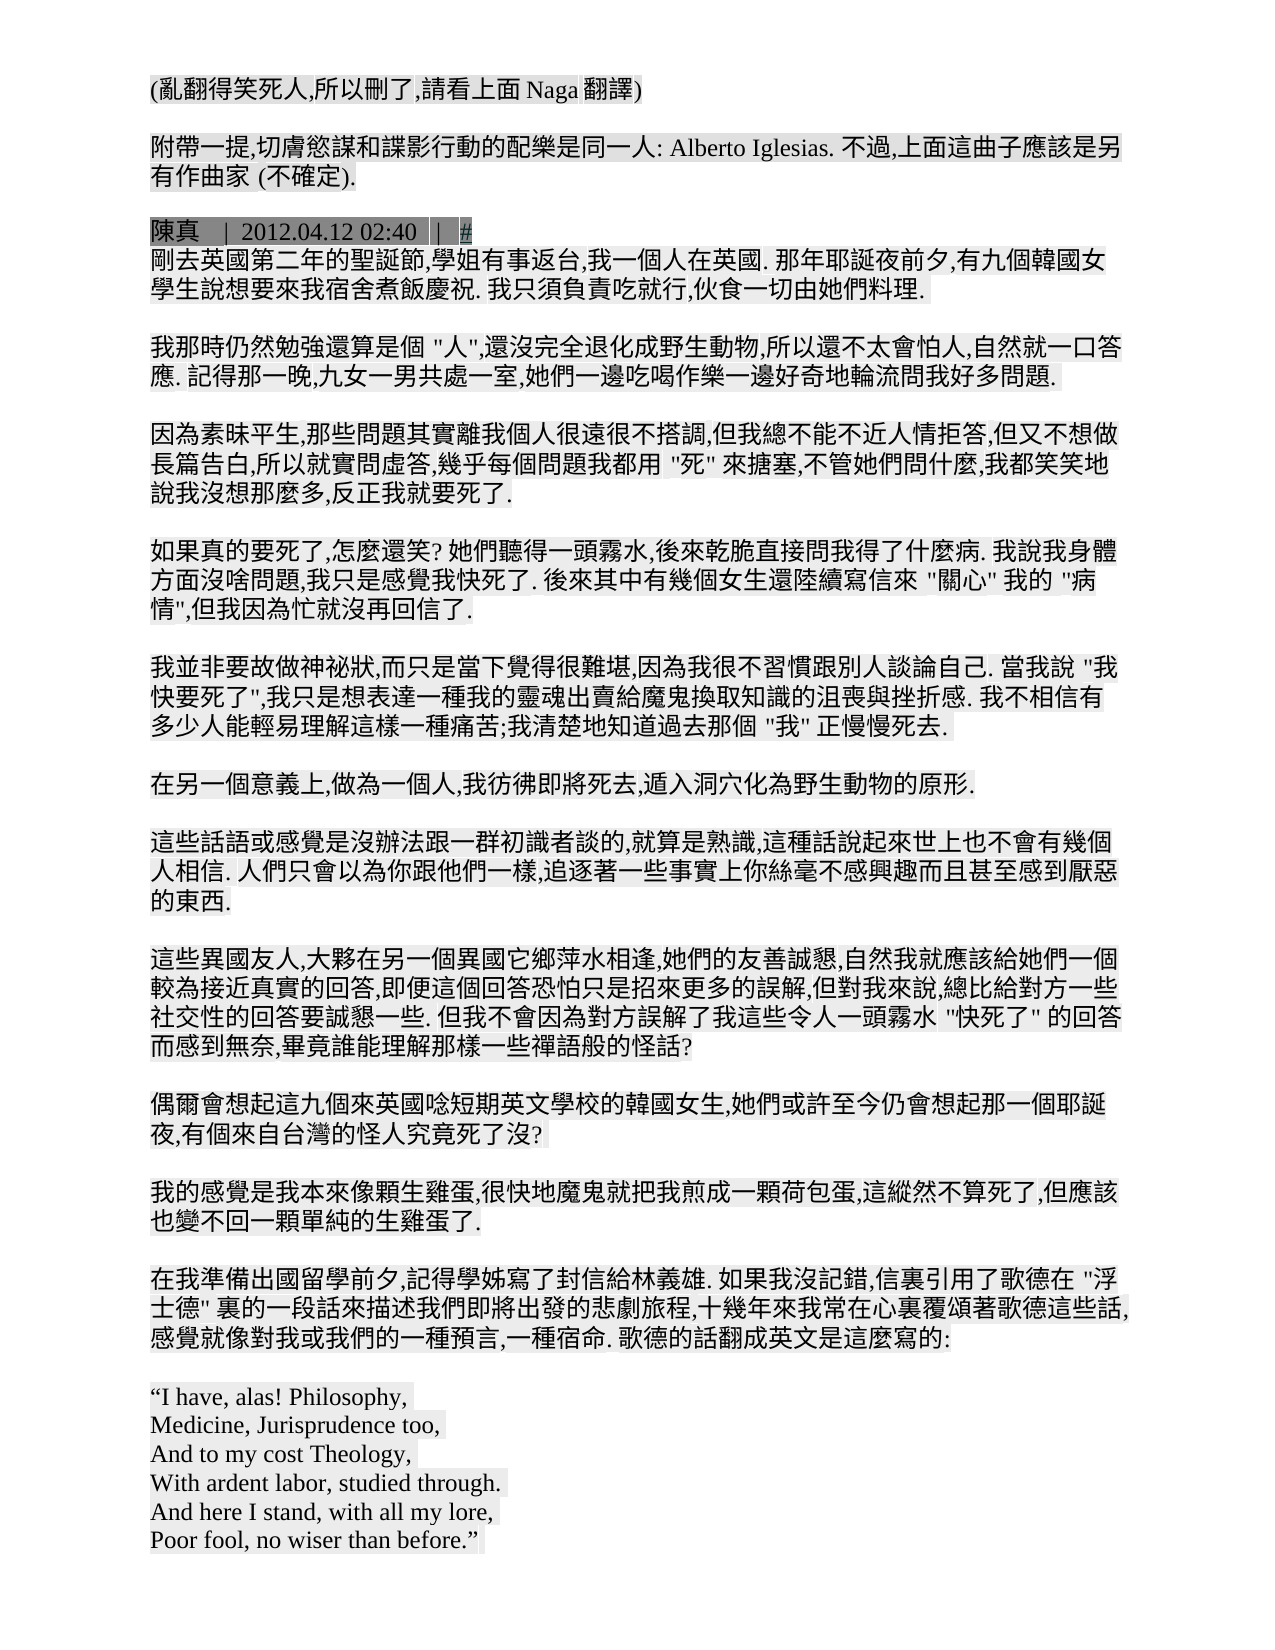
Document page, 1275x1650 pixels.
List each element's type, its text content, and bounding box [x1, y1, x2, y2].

text 剛去英國第二年的聖誕節,學姐有事返台,我一個人在英國. 那年耶誕夜前夕,有九個韓國女學生說想要來我宿舍煮飯慶祝. 我只須負責吃就行,伙食一切由她們料理. 我那時仍然勉強還算是個 "人",還沒完全退化成野生動物,所以還不太會怕人,自然就一口答應. 記得那一晚,九女一男共處一室,她們一邊吃喝作樂一邊好奇地輪流問我好多問題. 因為素昧平生,那些問題其實離我個人很遠很不搭調,但我總不能不近人情拒答,但又不想做長篇告白,所以就實問虛答,幾乎每個問題我都用 "死" 來搪塞,不管她們問什麼,我都笑笑地說我沒想那麼多,反正我就要死了. 如果真的要死了,怎麼還笑? 她們聽得一頭霧水,後來乾脆直接問我得了什麼病. 我說我身體方面沒啥問題,我只是感覺我快死了. 後來其中有幾個女生還陸續寫信來 "關心" 我的 "病情",但我因為忙就沒再回信了. 我並非要故做神祕狀,而只是當下覺得很難堪,因為我很不習慣跟別人談論自己. 當我說 "我快要死了",我只是想表達一種我的靈魂出賣給魔鬼換取知識的沮喪與挫折感. 我不相信有多少人能輕易理解這樣一種痛苦;我清楚地知道過去那個 "我" 正慢慢死去. 在另一個意義上,做為一個人,我彷彿即將死去,遁入洞穴化為野生動物的原形. 這些話語或感覺是沒辦法跟一群初識者談的,就算是熟識,這種話說起來世上也不會有幾個人相信. 人們只會以為你跟他們一樣,追逐著一些事實上你絲毫不感興趣而且甚至感到厭惡的東西. 這些異國友人,大夥在另一個異國它鄉萍水相逢,她們的友善誠懇,自然我就應該給她們一個較為接近真實的回答,即便這個回答恐怕只是招來更多的誤解,但對我來說,總比給對方一些社交性的回答要誠懇一些. 但我不會因為對方誤解了我這些令人一頭霧水 "快死了" 的回答而感到無奈,畢竟誰能理解那樣一些禪語般的怪話? 偶爾會想起這九個來英國唸短期英文學校的韓國女生,她們或許至今仍會想起那一個耶誕夜,有個來自台灣的怪人究竟死了沒? 我的感覺是我本來像顆生雞蛋,很快地魔鬼就把我煎成一顆荷包蛋,這縱然不算死了,但應該也變不回一顆單純的生雞蛋了. 在我準備出國留學前夕,記得學姊寫了封信給林義雄. 如果我沒記錯,信裏引用了歌德在 "浮士德" 裏的一段話來描述我們即將出發的悲劇旅程,十幾年來我常在心裏覆頌著歌德這些話,感覺就像對我或我們的一種預言,一種宿命. 歌德的話翻成英文是這麼寫的: “I have, alas! Philosophy, Medicine, Jurisprudence too, And to my cost Theology, With ardent labor, studied through. And here I stand, with all my lore, Poor fool, no wiser than before.” ― Johann Wolfgang von Goethe 我向來不懂翻譯,更不敢翻譯如此神聖的作品,但中國人民大學網站有一段中文翻譯,如下.翻得極爛(我應該可以翻得比這好一些),但仍可供各位參考. 曾經跟魔鬼打過交道的,或許都該在那同樣憂鬱的夜裏,放聲一哭. --浮士德-- 一個有高高拱頂的、狹窄的哥德式房間。 浮士德不安地坐在書桌旁的扶手椅裏。 浮士德：唉！我現在已對哲學， 法律還有醫學， 而且，可惜，還有神學， 都進行過刻苦的攻讀。 可我還是那麽愚蠢可憐， 一點也不比從前聰明！ 稱爲碩士，甚至稱爲博士， 大約有十來年光景， 我牽著學生們的鼻子， 上下穿越，縱橫馳騁， 我明白，其實我們無知得很！ 這簡直讓我心中如焚。 雖然我勝過一切浮華之士， 博士、碩士、文書和教士； 我不被疑慮與疑惑擊潰， 也不怕地獄與魔鬼—— 但因此一切歡愉離我遠去， 我並不以真知灼見自欺， 也不自稱我能有所教正， 讓人類進步，改過自新。 我既無財産又無金錢， 也沒有塵世的榮耀威嚴； 狗也不願如此偷生！ 因此我向魔術獻身， 以通過精靈的魔力， 讓我獲取某種秘密； 我不需要再出酸汗， 把不知之事向人胡談； 讓我知道，這世界的內核 由什麼將其連結組合， 讓我看清一切活力和種子， 而不再求諸語言文字。 啊，溫柔的月光，我多麼希望， 你最後一次見我痛苦悲傷， 多少次我坐在這書案前 深夜不眠，等待你的出現： 憂鬱的朋友，你終於光臨， 在這些書籍和紙張間停留！ [150, 246, 1125, 1554]
text (亂翻得笑死人,所以刪了,請看上面Naga翻譯) 附帶一提,切膚慾謀和諜影行動的配樂是同一人: Alberto Iglesias. 不過,上面這曲子應該是另有作曲家 (不確定). [150, 75, 1125, 192]
text 陳真 | 2012.04.12 02:40 | # [150, 217, 1125, 246]
